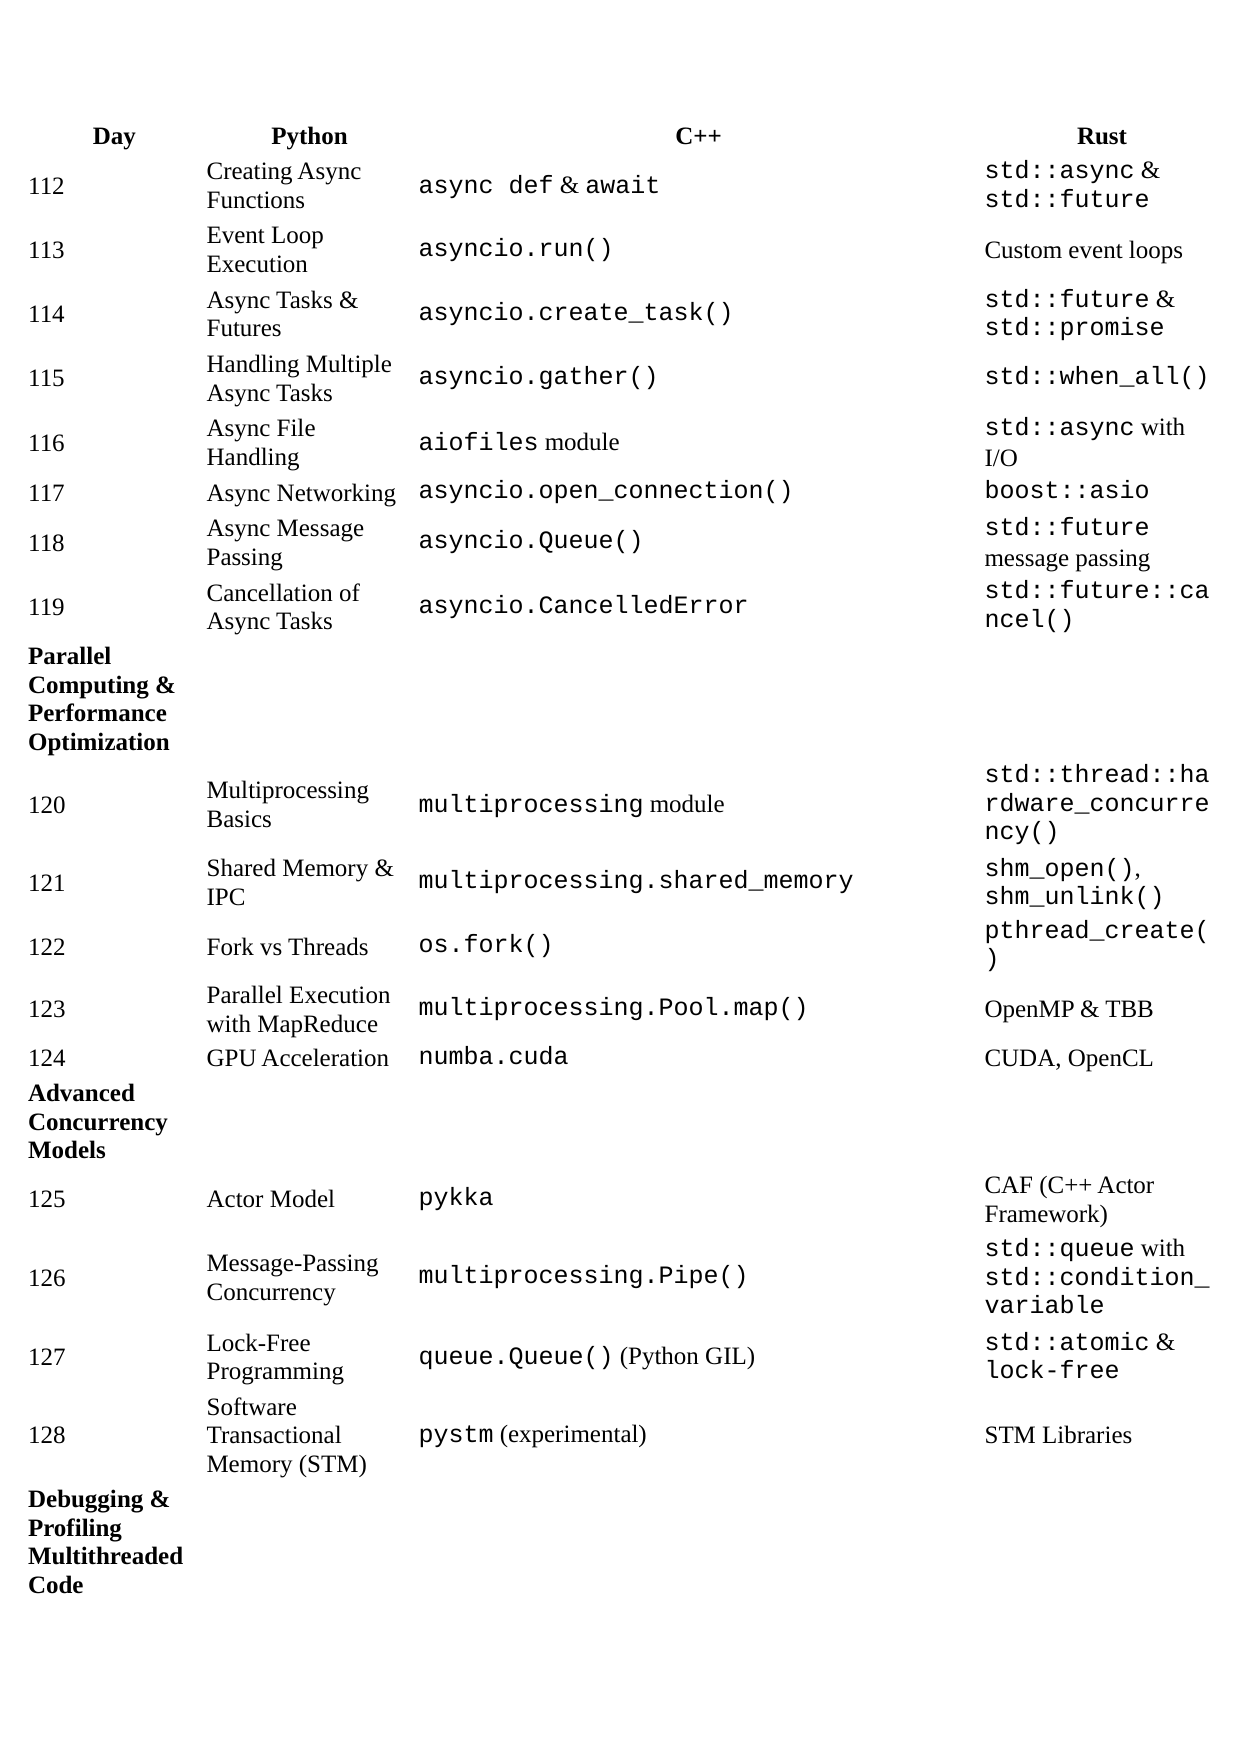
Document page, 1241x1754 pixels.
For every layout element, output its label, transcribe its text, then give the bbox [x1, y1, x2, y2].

table_cell numba.cuda [415, 1041, 981, 1075]
table_cell Lock-Free Programming [204, 1324, 415, 1389]
table_cell std::async with I/O [981, 409, 1222, 475]
table_cell [981, 1075, 1222, 1167]
table_cell os.fork() [415, 915, 981, 977]
table_cell asyncio.run() [415, 218, 981, 281]
table_cell [204, 1075, 415, 1167]
table_cell 118 [25, 509, 203, 575]
table_cell std::future & std::promise [981, 281, 1222, 346]
table_cell STM Libraries [981, 1389, 1222, 1481]
table_cell asyncio.create_task() [415, 281, 981, 346]
table_cell 113 [25, 218, 203, 281]
table_header C++ [415, 118, 981, 153]
table_cell 119 [25, 575, 203, 638]
table_cell asyncio.Queue() [415, 509, 981, 575]
table_cell Parallel Execution with MapReduce [204, 977, 415, 1041]
table_cell 126 [25, 1231, 203, 1324]
table_cell std::future message passing [981, 509, 1222, 575]
table_cell asyncio.gather() [415, 346, 981, 409]
table_cell async def & await [415, 153, 981, 218]
table_cell Creating Async Functions [204, 153, 415, 218]
table_cell OpenMP & TBB [981, 977, 1222, 1041]
table_cell CUDA, OpenCL [981, 1041, 1222, 1075]
table_cell GPU Acceleration [204, 1041, 415, 1075]
table_cell Advanced Concurrency Models [25, 1075, 203, 1167]
table_cell [415, 1481, 981, 1602]
table_cell Debugging & Profiling Multithreaded Code [25, 1481, 203, 1602]
table_cell queue.Queue() (Python GIL) [415, 1324, 981, 1389]
table_cell 122 [25, 915, 203, 977]
table_cell multiprocessing.Pool.map() [415, 977, 981, 1041]
table_cell 123 [25, 977, 203, 1041]
table_cell 127 [25, 1324, 203, 1389]
table_cell shm_open(), shm_unlink() [981, 850, 1222, 915]
table_cell asyncio.open_connection() [415, 475, 981, 509]
table_cell std::thread::hardware_concurrency() [981, 759, 1222, 850]
table_cell 112 [25, 153, 203, 218]
table_cell 117 [25, 475, 203, 509]
table_cell Custom event loops [981, 218, 1222, 281]
table_cell Async Networking [204, 475, 415, 509]
table_cell Async Message Passing [204, 509, 415, 575]
table_cell multiprocessing.shared_memory [415, 850, 981, 915]
table_cell std::queue with std::condition_variable [981, 1231, 1222, 1324]
table_cell [204, 1481, 415, 1602]
table_cell 114 [25, 281, 203, 346]
table_cell std::when_all() [981, 346, 1222, 409]
table_cell Parallel Computing & Performance Optimization [25, 638, 203, 759]
table_cell Handling Multiple Async Tasks [204, 346, 415, 409]
table_cell 128 [25, 1389, 203, 1481]
table_cell multiprocessing.Pipe() [415, 1231, 981, 1324]
table_cell 120 [25, 759, 203, 850]
table_cell 115 [25, 346, 203, 409]
table_header Python [204, 118, 415, 153]
table_cell 121 [25, 850, 203, 915]
table_cell pystm (experimental) [415, 1389, 981, 1481]
table_cell [981, 638, 1222, 759]
table_cell 124 [25, 1041, 203, 1075]
table_cell pykka [415, 1167, 981, 1231]
table_cell [415, 1075, 981, 1167]
table_cell std::future::cancel() [981, 575, 1222, 638]
table_cell Fork vs Threads [204, 915, 415, 977]
table_cell std::async & std::future [981, 153, 1222, 218]
table_cell Actor Model [204, 1167, 415, 1231]
table_header Day [25, 118, 203, 153]
table_cell [981, 1481, 1222, 1602]
table_cell Shared Memory & IPC [204, 850, 415, 915]
table_cell 125 [25, 1167, 203, 1231]
table_cell Message-Passing Concurrency [204, 1231, 415, 1324]
table_cell multiprocessing module [415, 759, 981, 850]
table_cell [415, 638, 981, 759]
table_cell Multiprocessing Basics [204, 759, 415, 850]
table_cell Software Transactional Memory (STM) [204, 1389, 415, 1481]
table_cell CAF (C++ Actor Framework) [981, 1167, 1222, 1231]
table_cell std::atomic & lock-free [981, 1324, 1222, 1389]
table_cell [204, 638, 415, 759]
table_cell Event Loop Execution [204, 218, 415, 281]
table_cell aiofiles module [415, 409, 981, 475]
table_cell Async Tasks & Futures [204, 281, 415, 346]
table_cell Async File Handling [204, 409, 415, 475]
table_cell boost::asio [981, 475, 1222, 509]
table_header Rust [981, 118, 1222, 153]
table_cell asyncio.CancelledError [415, 575, 981, 638]
table_cell Cancellation of Async Tasks [204, 575, 415, 638]
table_cell pthread_create() [981, 915, 1222, 977]
table_cell 116 [25, 409, 203, 475]
